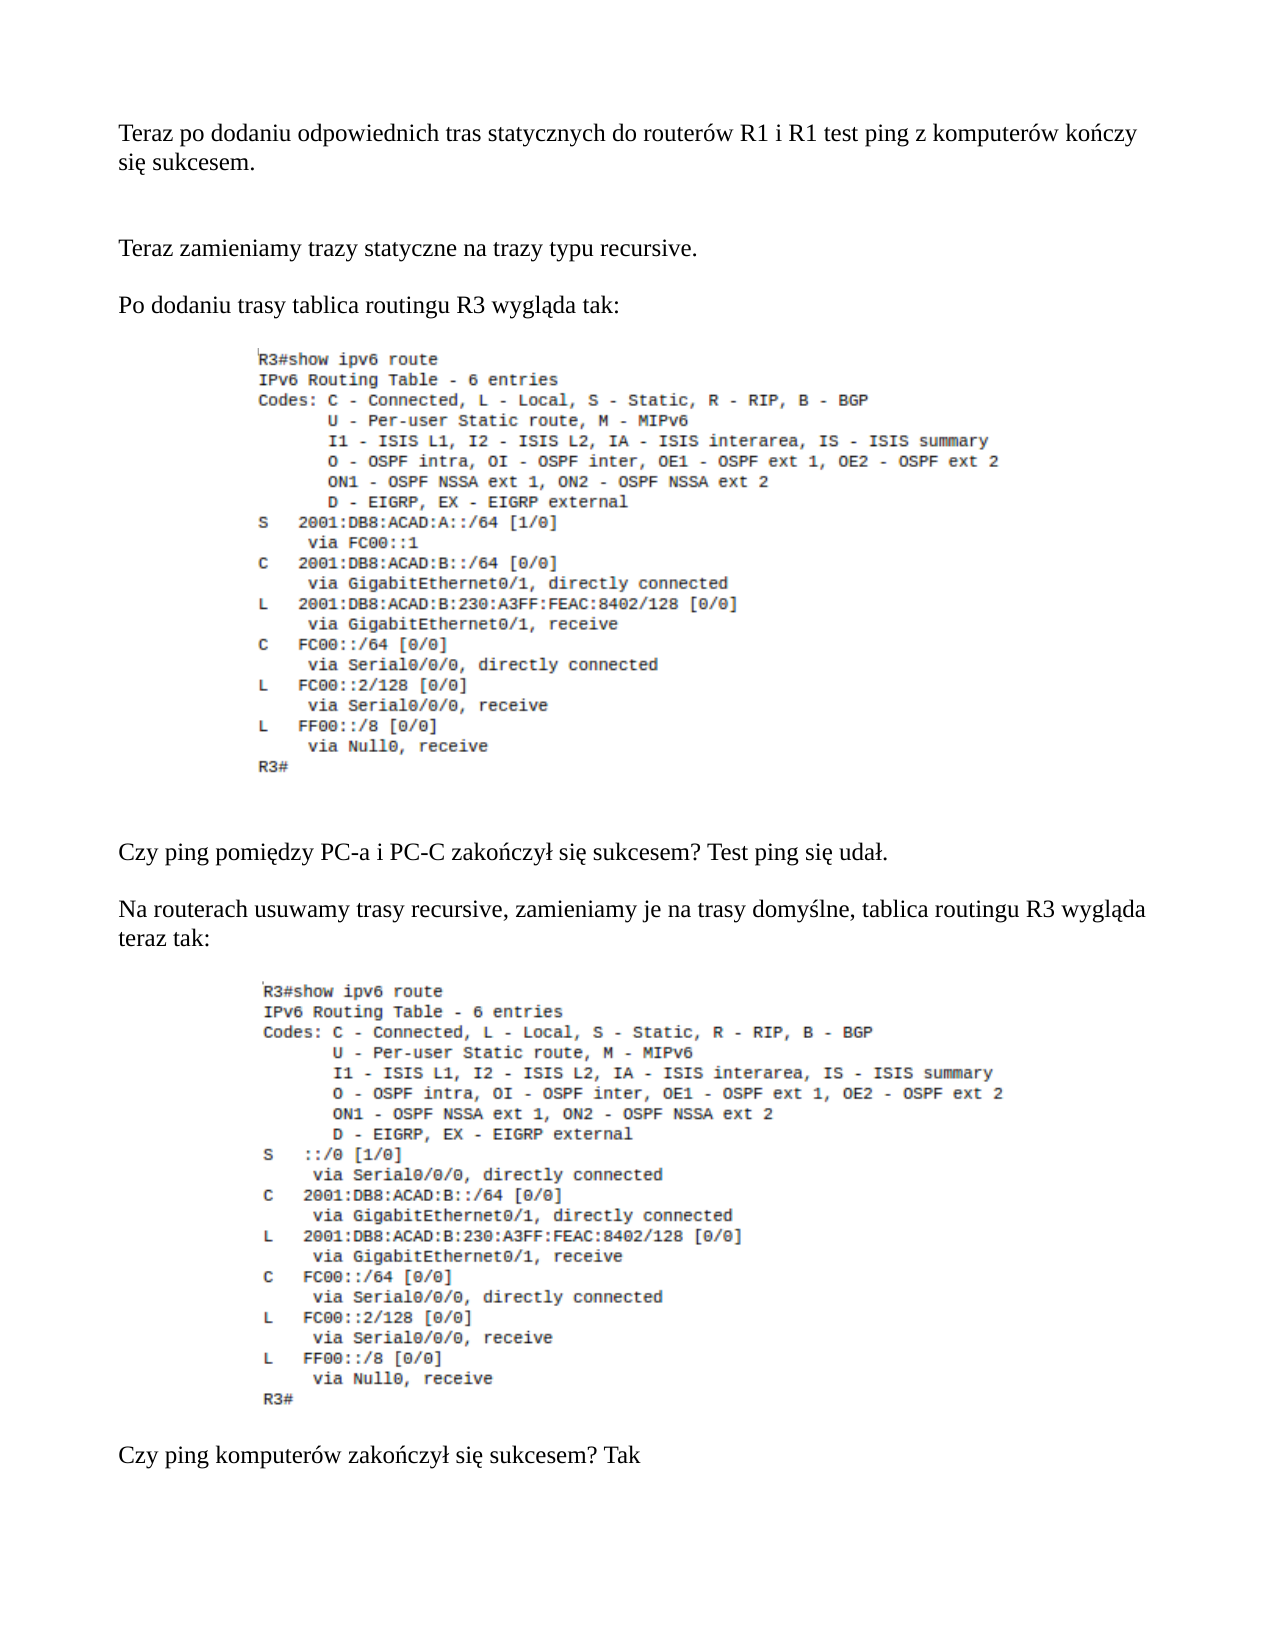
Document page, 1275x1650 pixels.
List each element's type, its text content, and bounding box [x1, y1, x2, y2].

picture [257, 348, 1018, 777]
text Czy ping pomiędzy PC-a i PC-C zakończył się sukcesem? Test ping się udał. [118, 837, 1157, 866]
text Teraz zamieniamy trazy statyczne na trazy typu recursive. [118, 233, 1157, 262]
text Teraz po dodaniu odpowiednich tras statycznych do routerów R1 i R1 test ping z komputerów kończy się sukcesem. [118, 118, 1157, 176]
text Czy ping komputerów zakończył się sukcesem? Tak [118, 1441, 1157, 1469]
picture [262, 980, 1013, 1411]
text Na routerach usuwamy trasy recursive, zamieniamy je na trasy domyślne, tablica routingu R3 wygląda teraz tak: [118, 894, 1157, 952]
text Po dodaniu trasy tablica routingu R3 wygląda tak: [118, 291, 1157, 319]
